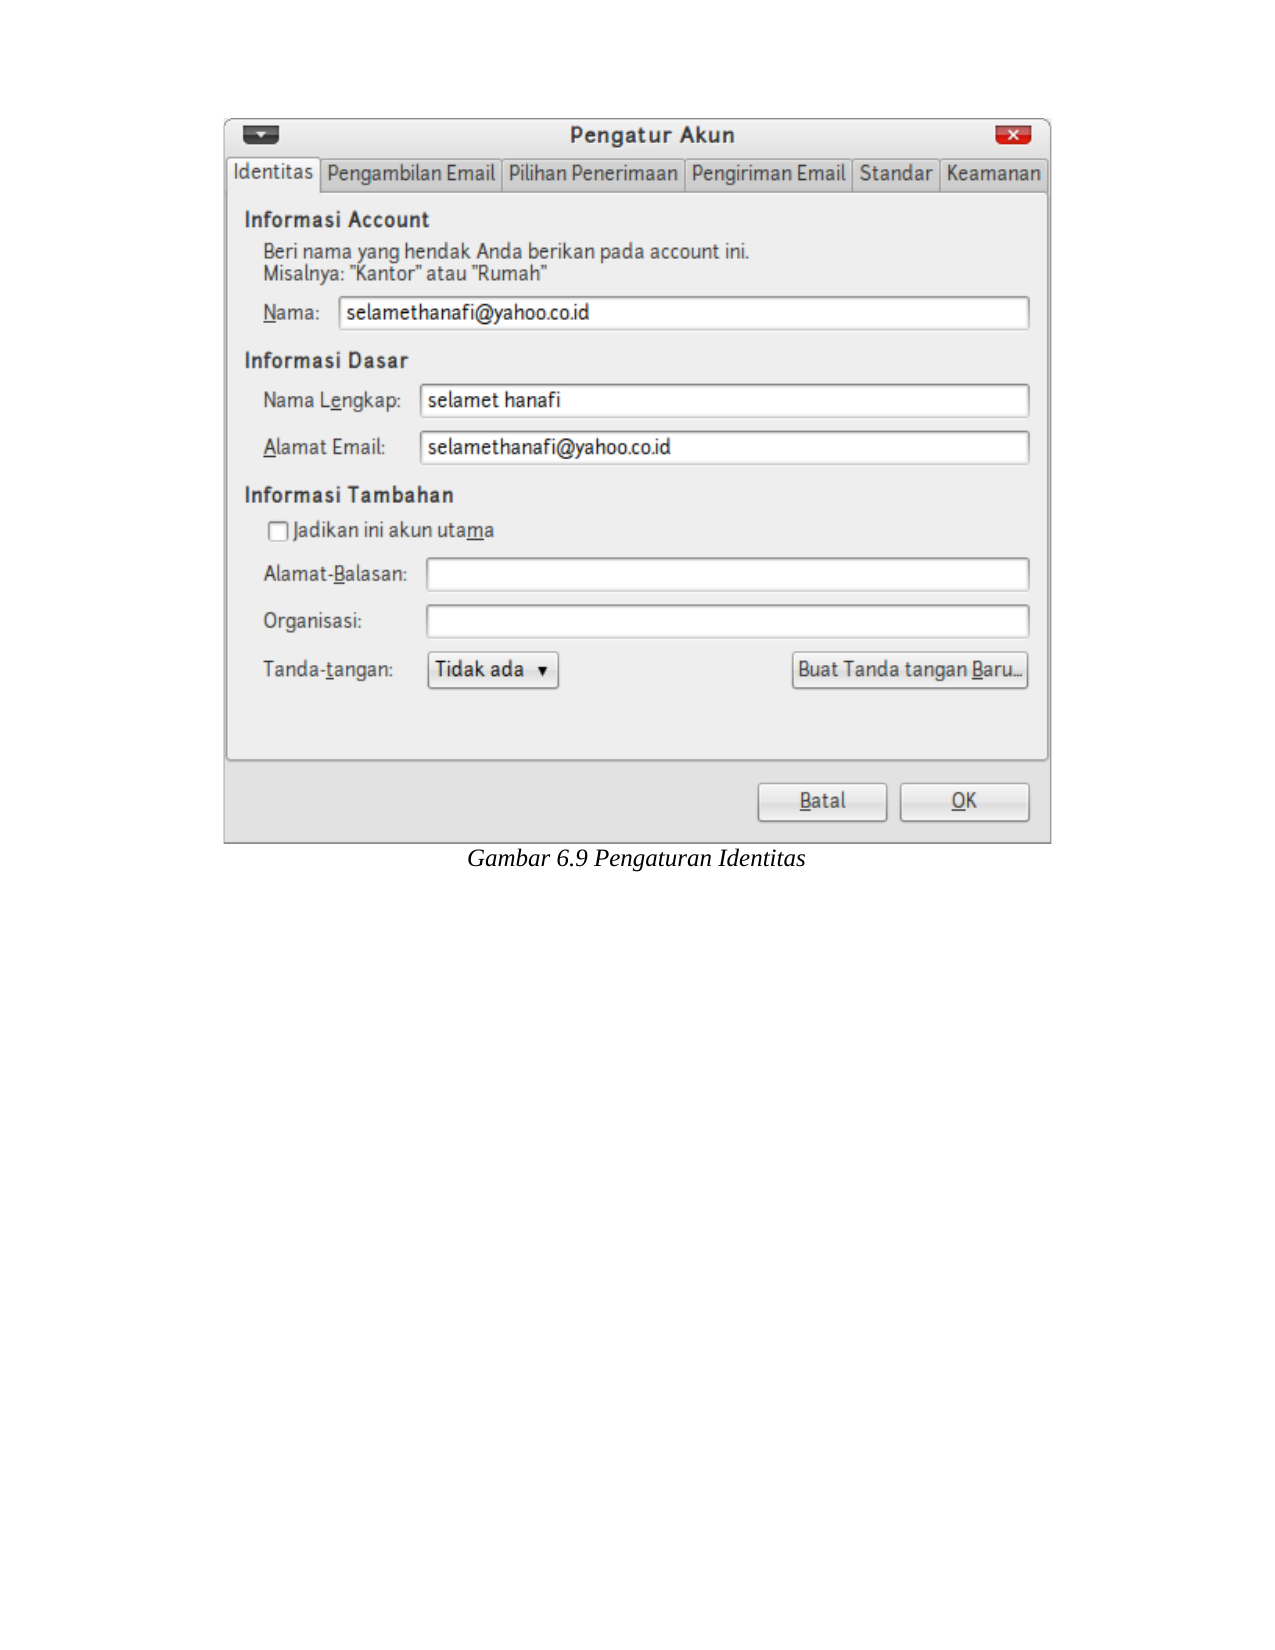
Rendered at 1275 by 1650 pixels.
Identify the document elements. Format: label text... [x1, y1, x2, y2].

text Gambar 6.9 Pengaturan Identitas [118, 843, 1157, 872]
picture [223, 118, 1052, 844]
